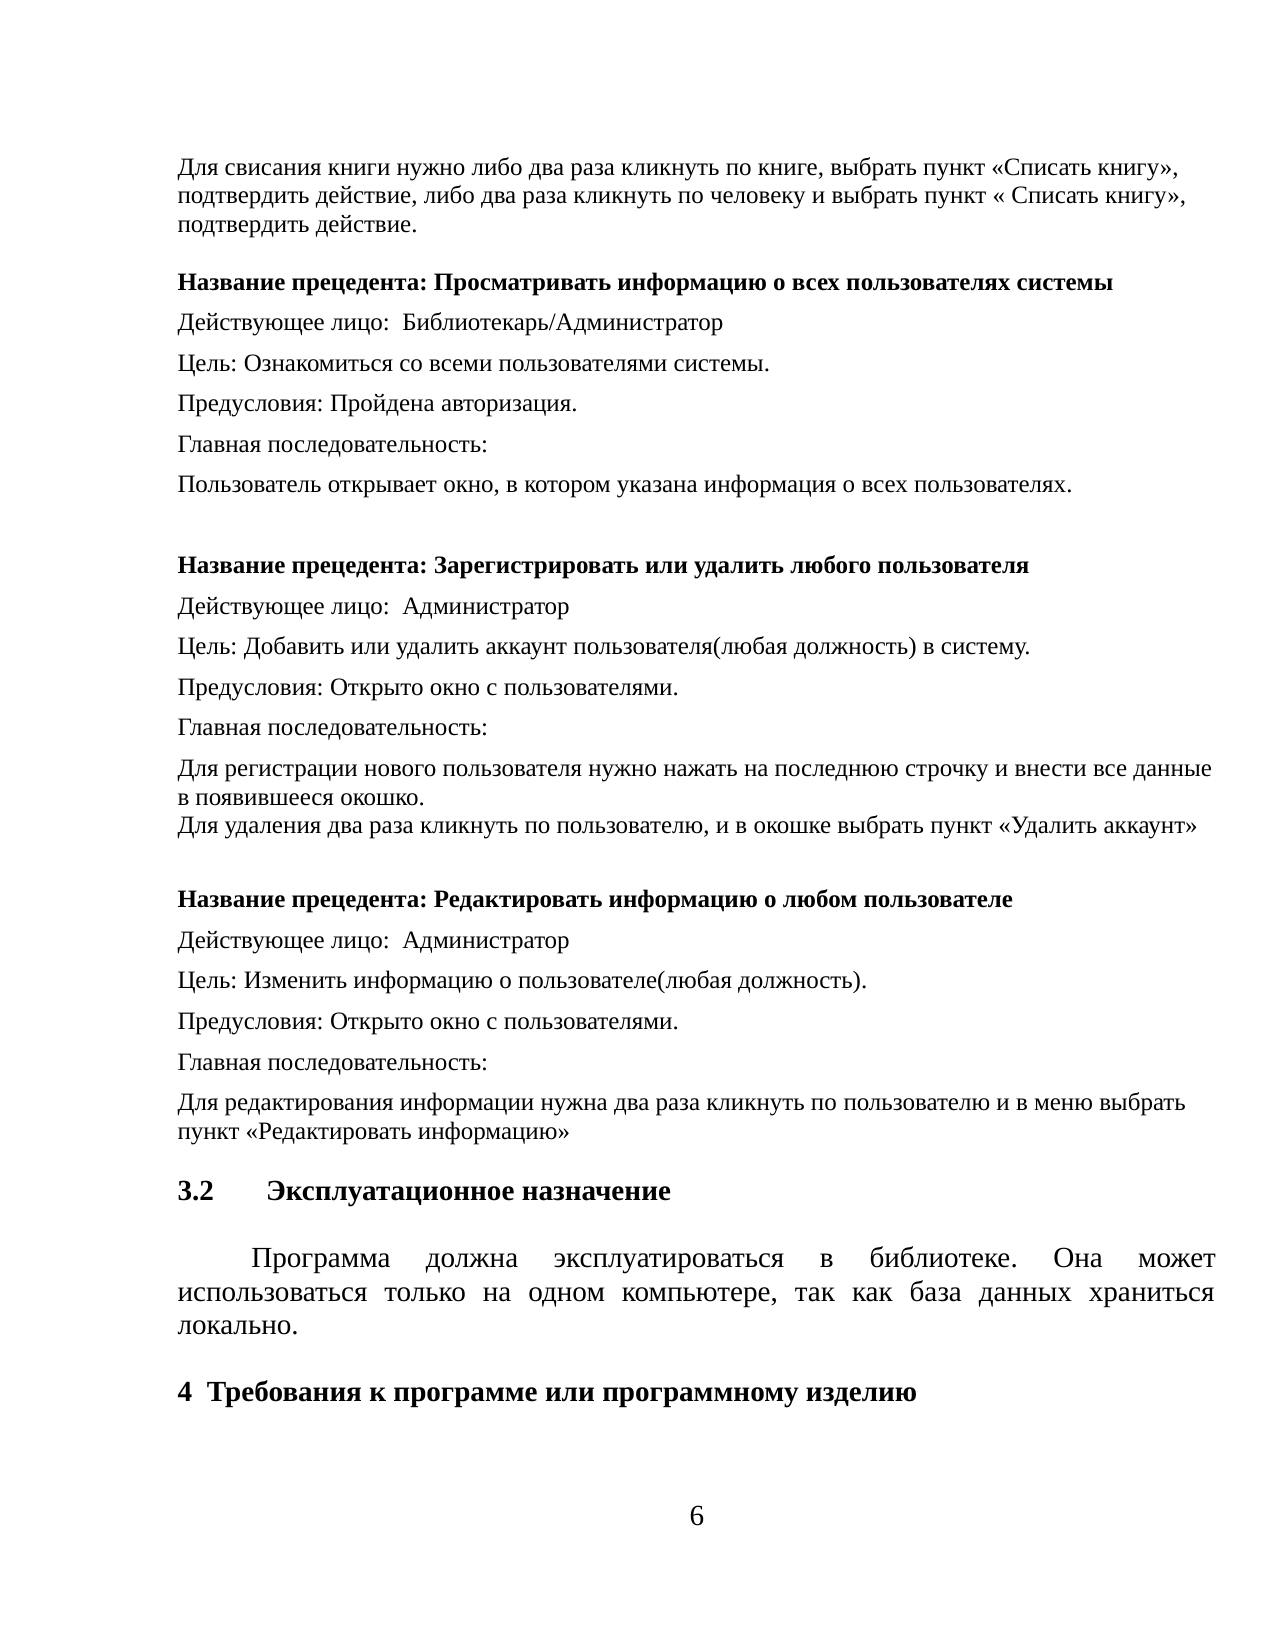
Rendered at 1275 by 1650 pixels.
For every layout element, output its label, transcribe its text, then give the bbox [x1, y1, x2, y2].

text Название прецедента: Редактировать информацию о любом пользователе [177, 884, 1216, 913]
text Главная последовательность: [177, 1047, 1216, 1075]
text Для редактирования информации нужна два раза кликнуть по пользователю и в меню выбрать пункт «Редактировать информацию» [177, 1087, 1216, 1144]
text Пользователь открывает окно, в котором указана информация о всех пользователях. [177, 469, 1216, 498]
text Предусловия: Открыто окно с пользователями. [177, 1006, 1216, 1035]
text Цель: Изменить информацию о пользователе(любая должность). [177, 966, 1216, 994]
text Название прецедента: Зарегистрировать или удалить любого пользователя [177, 550, 1216, 579]
text Предусловия: Пройдена авторизация. [177, 388, 1216, 417]
text Действующее лицо: Администратор [177, 925, 1216, 954]
subtitle Требования к программе или программному изделию [177, 1374, 1216, 1408]
text Название прецедента: Просматривать информацию о всех пользователях системы [177, 267, 1216, 295]
text Для удаления два раза кликнуть по пользователю, и в окошке выбрать пункт «Удалить аккаунт» [177, 810, 1216, 839]
text Программа должна эксплуатироваться в библиотеке. Она может использоваться только на одном компьютере, так как база данных храниться локально. [177, 1240, 1216, 1341]
subtitle Эксплуатационное назначение [177, 1173, 1216, 1207]
text Главная последовательность: [177, 429, 1216, 457]
text Главная последовательность: [177, 712, 1216, 741]
text Действующее лицо: Библиотекарь/Администратор [177, 307, 1216, 336]
text Цель: Добавить или удалить аккаунт пользователя(любая должность) в систему. [177, 631, 1216, 660]
text Для свисания книги нужно либо два раза кликнуть по книге, выбрать пункт «Списать книгу», подтвердить действие, либо два раза кликнуть по человеку и выбрать пункт « Списать книгу», подтвердить действие. [177, 152, 1216, 238]
text Для регистрации нового пользователя нужно нажать на последнюю строчку и внести все данные в появившееся окошко. [177, 753, 1216, 810]
text Действующее лицо: Администратор [177, 591, 1216, 619]
text Цель: Ознакомиться со всеми пользователями системы. [177, 348, 1216, 376]
text Предусловия: Открыто окно с пользователями. [177, 672, 1216, 701]
